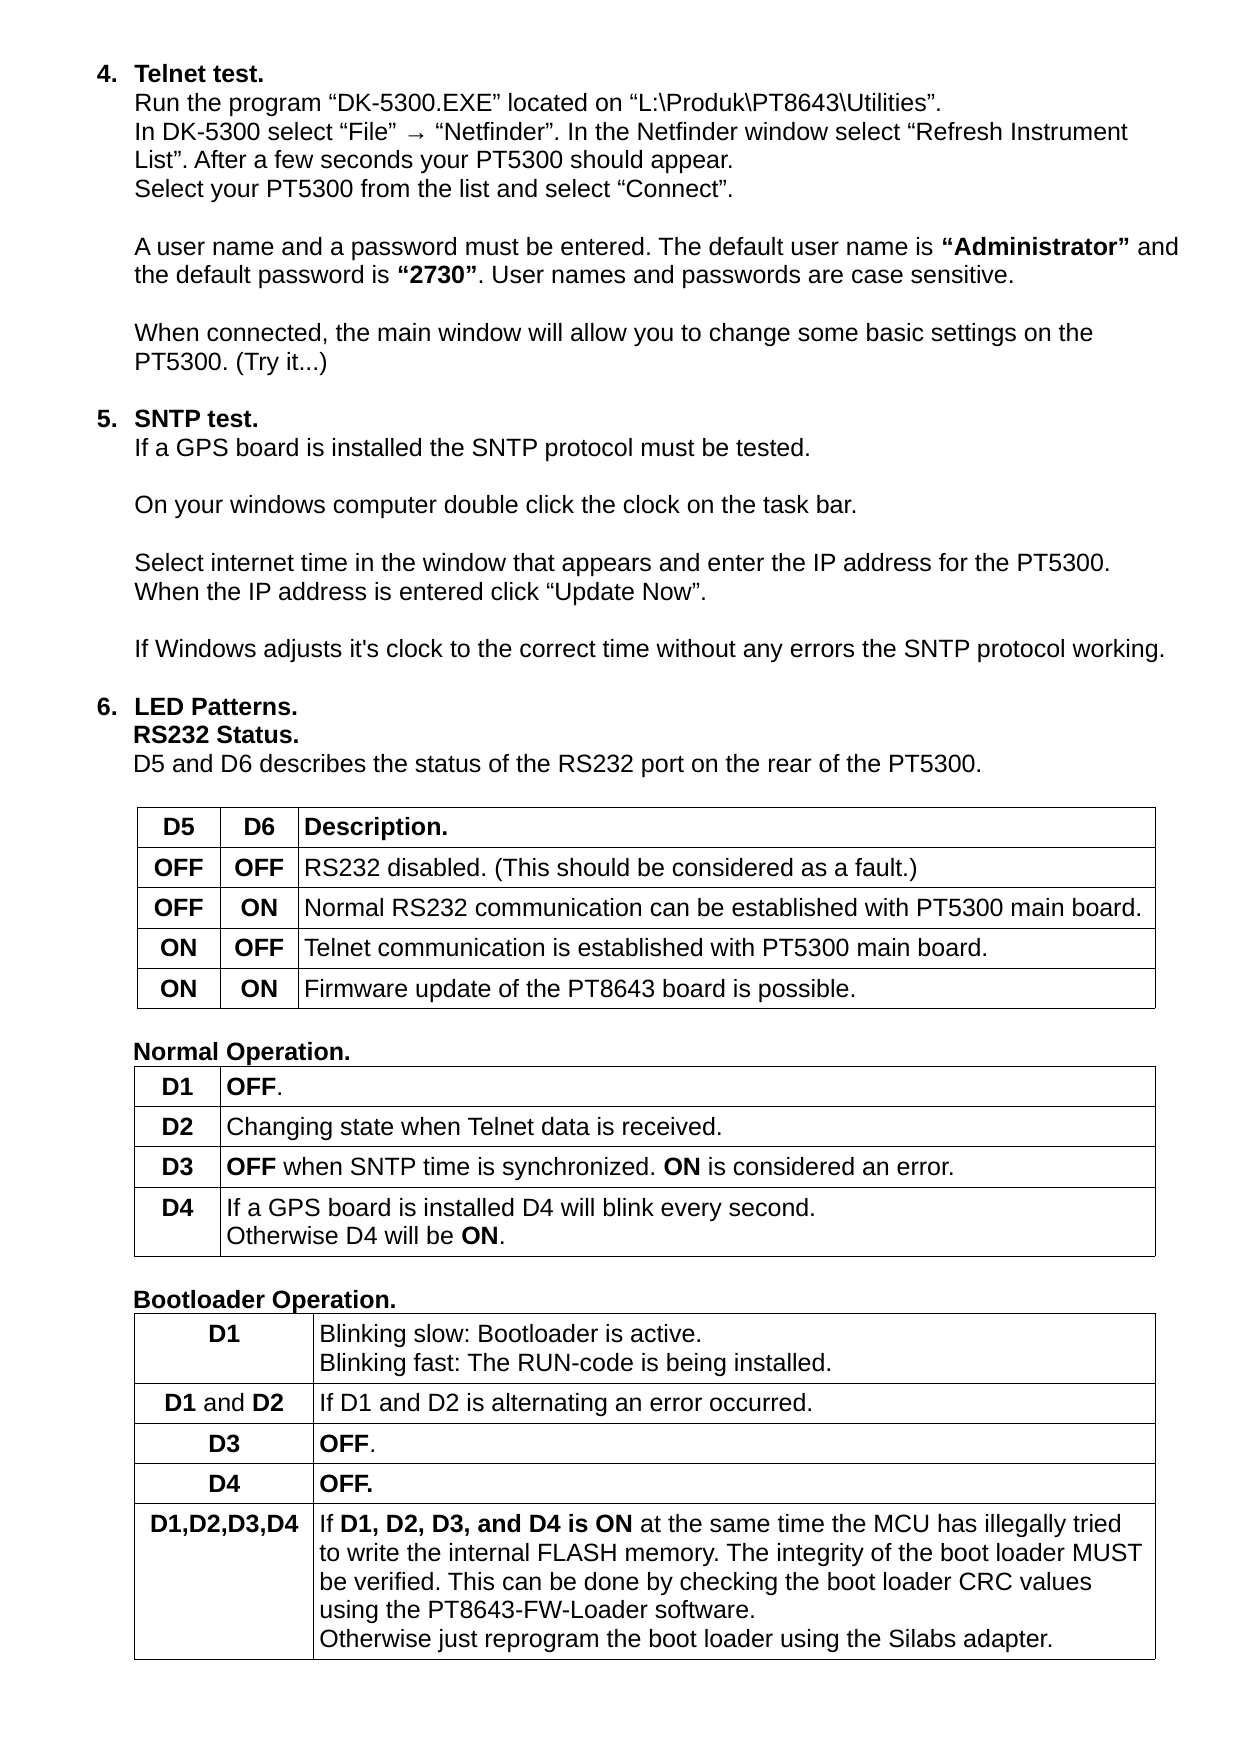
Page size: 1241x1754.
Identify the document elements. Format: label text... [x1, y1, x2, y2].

list SNTP test. [97, 404, 1181, 433]
list A user name and a password must be entered. The default user name is “Administrator” and the default password is “2730”. User names and passwords are case sensitive. [97, 232, 1181, 289]
text Normal Operation. [59, 1037, 1181, 1066]
table_cell RS232 disabled. (This should be considered as a fault.) [299, 848, 1155, 887]
table_cell ON [138, 929, 220, 968]
table_cell D4 [135, 1188, 220, 1256]
table_cell D1,D2,D3,D4 [135, 1504, 313, 1659]
list On your windows computer double click the clock on the task bar. [97, 490, 1181, 519]
table_header D6 [221, 808, 298, 847]
table_cell Firmware update of the PT8643 board is possible. [299, 969, 1155, 1008]
table_cell D4 [135, 1464, 313, 1503]
table_cell OFF [138, 888, 220, 927]
table_cell Changing state when Telnet data is received. [221, 1107, 1155, 1146]
text Bootloader Operation. [59, 1284, 1181, 1313]
table_cell Telnet communication is established with PT5300 main board. [299, 929, 1155, 968]
table_cell If D1 and D2 is alternating an error occurred. [314, 1384, 1155, 1423]
list If a GPS board is installed the SNTP protocol must be tested. [97, 433, 1181, 462]
table_header OFF. [221, 1067, 1155, 1106]
table_cell Normal RS232 communication can be established with PT5300 main board. [299, 888, 1155, 927]
table_cell D3 [135, 1147, 220, 1187]
text RS232 Status. [59, 720, 1181, 749]
text D5 and D6 describes the status of the RS232 port on the rear of the PT5300. [59, 749, 1181, 778]
list When connected, the main window will allow you to change some basic settings on the PT5300. (Try it...) [97, 318, 1181, 375]
table_header D1 [135, 1067, 220, 1106]
table_cell If a GPS board is installed D4 will blink every second. Otherwise D4 will be ON. [221, 1188, 1155, 1256]
table_cell OFF. [314, 1424, 1155, 1463]
table_cell D3 [135, 1424, 313, 1463]
table_header D5 [138, 808, 220, 847]
table_header Blinking slow: Bootloader is active. Blinking fast: The RUN-code is being installed. [314, 1314, 1155, 1382]
table_cell OFF. [314, 1464, 1155, 1503]
table_cell If D1, D2, D3, and D4 is ON at the same time the MCU has illegally tried to write the internal FLASH memory. The integrity of the boot loader MUST be verified. This can be done by checking the boot loader CRC values using the PT8643-FW-Loader software. Otherwise just reprogram the boot loader using the Silabs adapter. [314, 1504, 1155, 1659]
table_cell ON [221, 888, 298, 927]
list In DK-5300 select “File” → “Netfinder”. In the Netfinder window select “Refresh Instrument List”. After a few seconds your PT5300 should appear. [97, 117, 1181, 174]
list LED Patterns. [97, 692, 1181, 720]
list Run the program “DK-5300.EXE” located on “L:\Produk\PT8643\Utilities”. [97, 88, 1181, 117]
table_cell OFF when SNTP time is synchronized. ON is considered an error. [221, 1147, 1155, 1187]
table_cell D2 [135, 1107, 220, 1146]
table_cell ON [138, 969, 220, 1008]
table_header D1 [135, 1314, 313, 1382]
table_cell OFF [221, 848, 298, 887]
table_cell OFF [138, 848, 220, 887]
list When the IP address is entered click “Update Now”. [97, 577, 1181, 605]
table_header Description. [299, 808, 1155, 847]
list Telnet test. [97, 59, 1181, 88]
list If Windows adjusts it's clock to the correct time without any errors the SNTP protocol working. [97, 634, 1181, 663]
table_cell OFF [221, 929, 298, 968]
table_cell D1 and D2 [135, 1384, 313, 1423]
list Select your PT5300 from the list and select “Connect”. [97, 174, 1181, 203]
table_cell ON [221, 969, 298, 1008]
list Select internet time in the window that appears and enter the IP address for the PT5300. [97, 548, 1181, 577]
